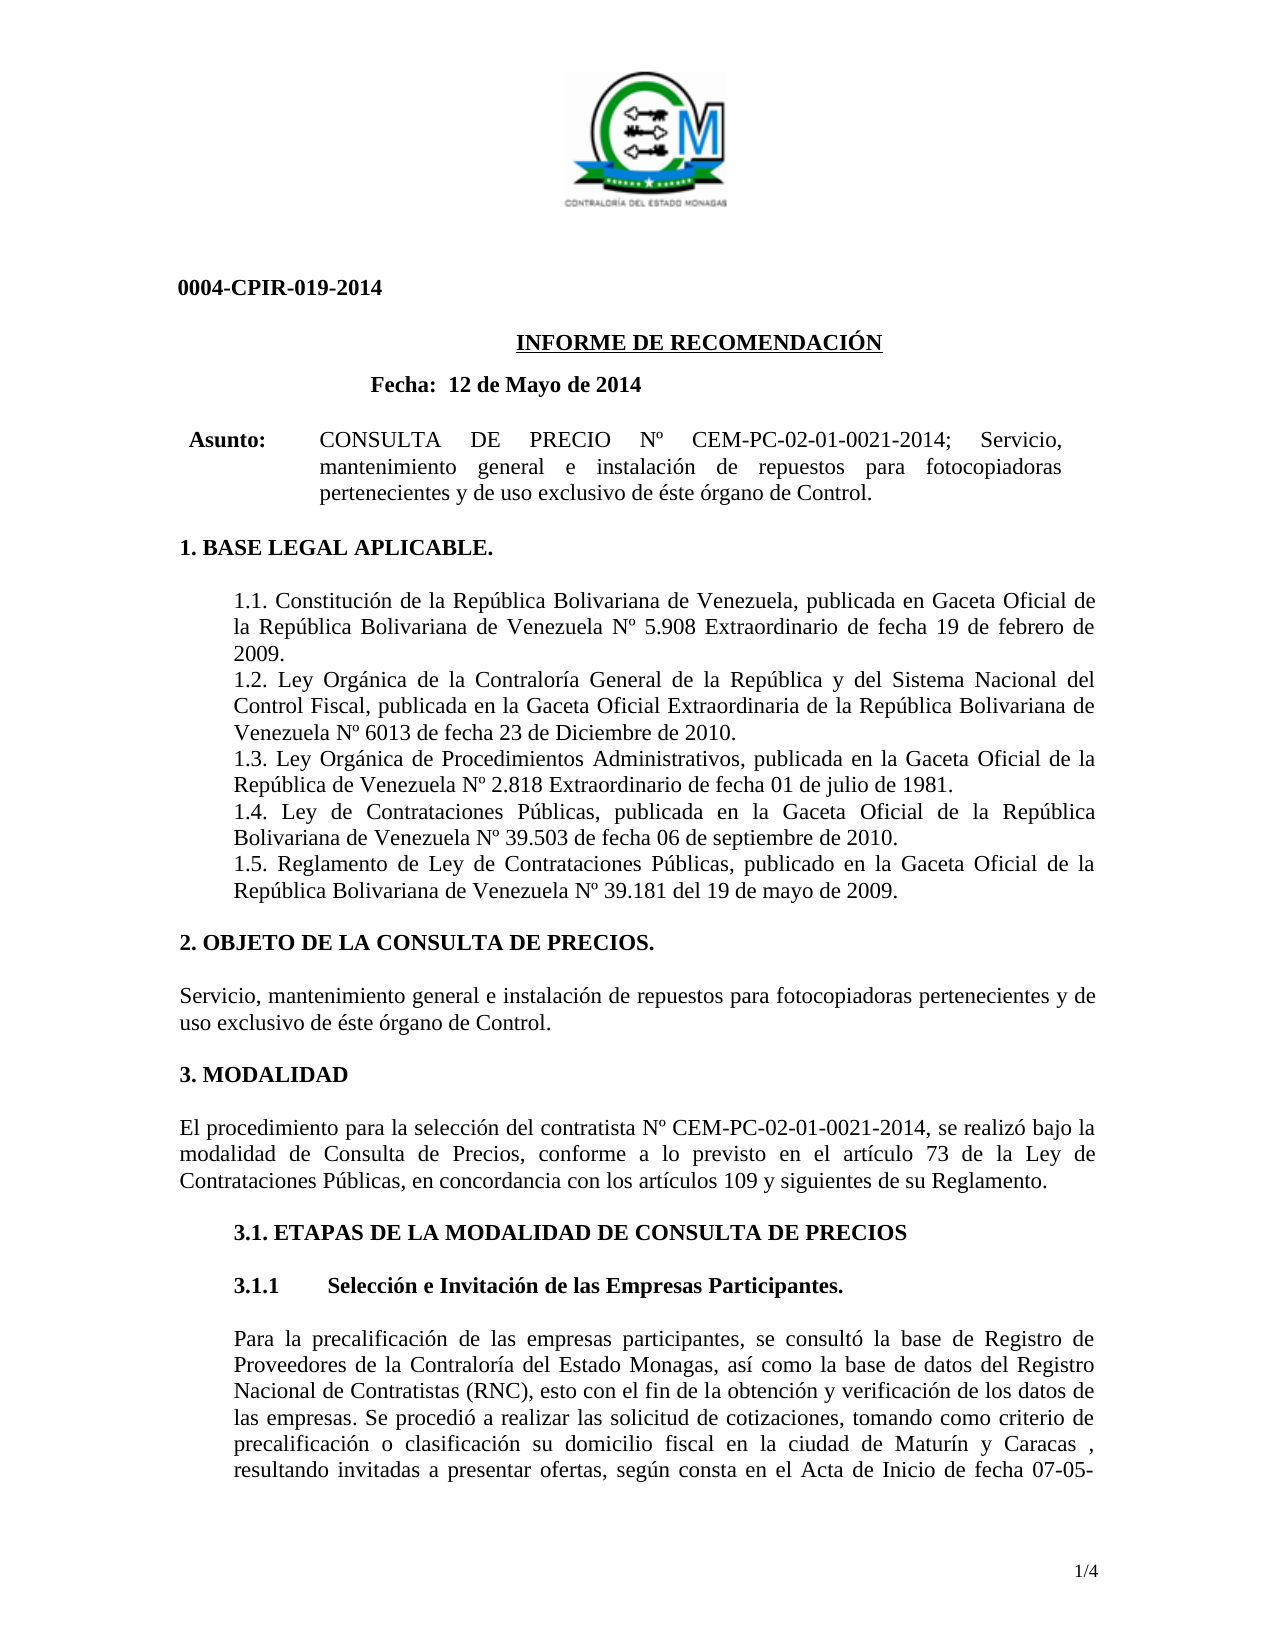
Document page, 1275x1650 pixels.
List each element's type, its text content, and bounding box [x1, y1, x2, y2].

text 1.2. Ley Orgánica de la Contraloría General de la República y del Sistema Nacional del Control Fiscal, publicada en la Gaceta Oficial Extraordinaria de la República Bolivariana de Venezuela Nº 6013 de fecha 23 de Diciembre de 2010. [233, 666, 1095, 745]
table_header CONSULTA DE PRECIO Nº CEM-PC-02-01-0021-2014; Servicio, mantenimiento general e instalación de repuestos para fotocopiadoras pertenecientes y de uso exclusivo de éste órgano de Control. [308, 426, 1074, 505]
list Selección e Invitación de las Empresas Participantes. [233, 1272, 1096, 1298]
table_cell Fecha: 12 de Mayo de 2014 [359, 371, 1039, 398]
text 0004-CPIR-019-2014 [177, 274, 1098, 301]
text 1. BASE LEGAL APLICABLE. [179, 534, 1096, 561]
text 1.3. Ley Orgánica de Procedimientos Administrativos, publicada en la Gaceta Oficial de la República de Venezuela Nº 2.818 Extraordinario de fecha 01 de julio de 1981. [233, 745, 1095, 798]
table_header Asunto: [177, 426, 308, 505]
text Para la precalificación de las empresas participantes, se consultó la base de Registro de Proveedores de la Contraloría del Estado Monagas, así como la base de datos del Registro Nacional de Contratistas (RNC), esto con el fin de la obtención y verificación de los datos de las empresas. Se procedió a realizar las solicitud de cotizaciones, tomando como criterio de precalificación o clasificación su domicilio fiscal en la ciudad de Maturín y Caracas , resultando invitadas a presentar ofertas, según consta en el Acta de Inicio de fecha 07-05- [233, 1325, 1094, 1483]
table_header INFORME DE RECOMENDACIÓN [359, 313, 1039, 371]
text 2. OBJETO DE LA CONSULTA DE PRECIOS. [179, 929, 1096, 956]
text 1.4. Ley de Contrataciones Públicas, publicada en la Gaceta Oficial de la República Bolivariana de Venezuela Nº 39.503 de fecha 06 de septiembre de 2010. [233, 798, 1095, 850]
text 1.5. Reglamento de Ley de Contrataciones Públicas, publicado en la Gaceta Oficial de la República Bolivariana de Venezuela Nº 39.181 del 19 de mayo de 2009. [233, 850, 1095, 903]
text 1.1. Constitución de la República Bolivariana de Venezuela, publicada en Gaceta Oficial de la República Bolivariana de Venezuela Nº 5.908 Extraordinario de fecha 19 de febrero de 2009. [233, 587, 1095, 666]
text Servicio, mantenimiento general e instalación de repuestos para fotocopiadoras pertenecientes y de uso exclusivo de éste órgano de Control. [179, 982, 1098, 1035]
text El procedimiento para la selección del contratista Nº CEM-PC-02-01-0021-2014, se realizó bajo la modalidad de Consulta de Precios, conforme a lo previsto en el artículo 73 de la Ley de Contrataciones Públicas, en concordancia con los artículos 109 y siguientes de su Reglamento. [179, 1114, 1096, 1193]
text 3. MODALIDAD [179, 1061, 1096, 1088]
picture [562, 69, 730, 210]
text 3.1. ETAPAS DE LA MODALIDAD DE CONSULTA DE PRECIOS [233, 1219, 1096, 1246]
